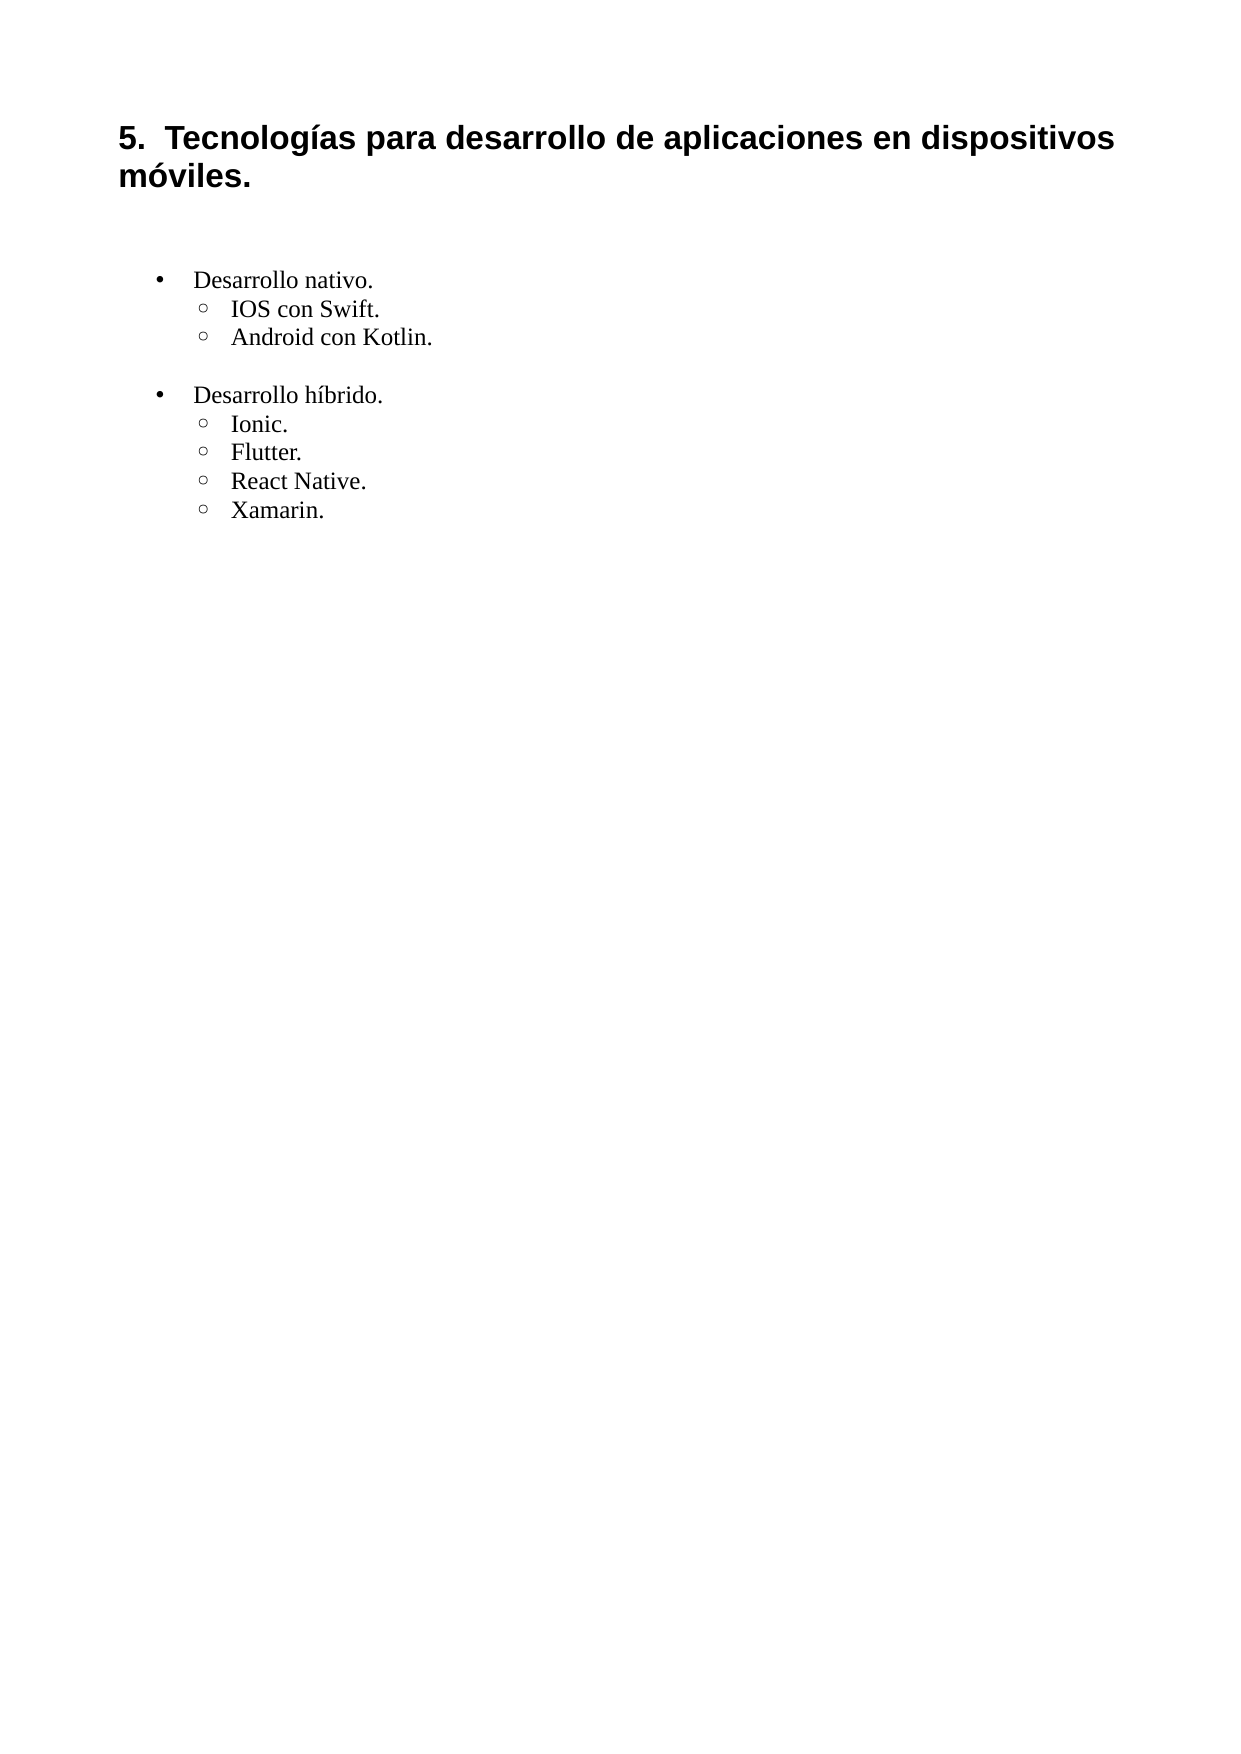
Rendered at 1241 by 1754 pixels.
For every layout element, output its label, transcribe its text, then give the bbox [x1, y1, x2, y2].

subtitle 5. Tecnologías para desarrollo de aplicaciones en dispositivos móviles. [118, 118, 1122, 195]
list Ionic. [193, 409, 1122, 437]
list Desarrollo híbrido. [156, 380, 1122, 409]
list Android con Kotlin. [193, 322, 1122, 351]
list Desarrollo nativo. [156, 265, 1122, 294]
list Xamarin. [193, 495, 1122, 524]
list React Native. [193, 466, 1122, 495]
list IOS con Swift. [193, 294, 1122, 322]
list Flutter. [193, 437, 1122, 466]
